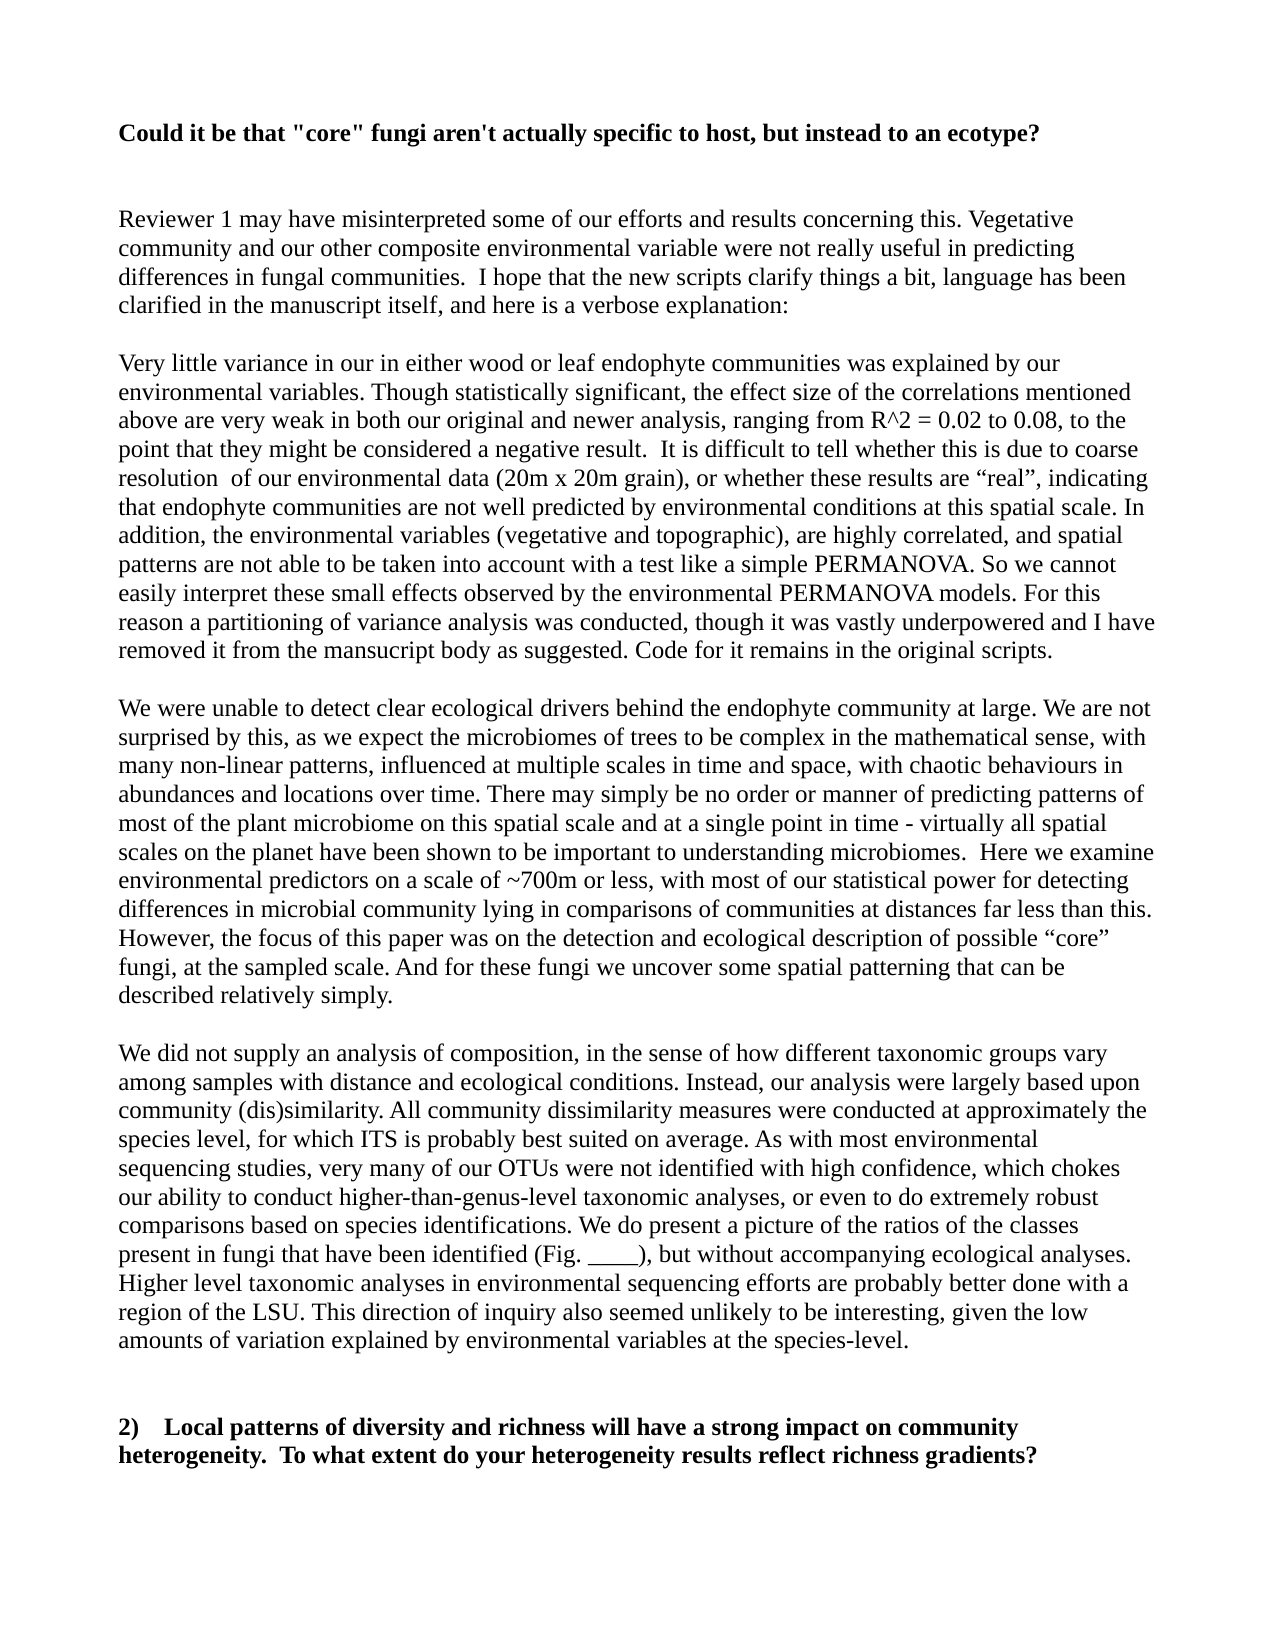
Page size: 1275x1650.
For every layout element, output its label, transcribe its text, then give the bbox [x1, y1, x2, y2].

text 2) Local patterns of diversity and richness will have a strong impact on community heterogeneity. To what extent do your heterogeneity results reflect richness gradients? [118, 1383, 1157, 1498]
text Very little variance in our in either wood or leaf endophyte communities was explained by our environmental variables. Though statistically significant, the effect size of the correlations mentioned above are very weak in both our original and newer analysis, ranging from R^2 = 0.02 to 0.08, to the point that they might be considered a negative result. It is difficult to tell whether this is due to coarse resolution of our environmental data (20m x 20m grain), or whether these results are “real”, indicating that endophyte communities are not well predicted by environmental conditions at this spatial scale. In addition, the environmental variables (vegetative and topographic), are highly correlated, and spatial patterns are not able to be taken into account with a test like a simple PERMANOVA. So we cannot easily interpret these small effects observed by the environmental PERMANOVA models. For this reason a partitioning of variance analysis was conducted, though it was vastly underpowered and I have removed it from the mansucript body as suggested. Code for it remains in the original scripts. [118, 348, 1157, 664]
text We were unable to detect clear ecological drivers behind the endophyte community at large. We are not surprised by this, as we expect the microbiomes of trees to be complex in the mathematical sense, with many non-linear patterns, influenced at multiple scales in time and space, with chaotic behaviours in abundances and locations over time. There may simply be no order or manner of predicting patterns of most of the plant microbiome on this spatial scale and at a single point in time - virtually all spatial scales on the planet have been shown to be important to understanding microbiomes. Here we examine environmental predictors on a scale of ~700m or less, with most of our statistical power for detecting differences in microbial community lying in comparisons of communities at distances far less than this. However, the focus of this paper was on the detection and ecological description of possible “core” fungi, at the sampled scale. And for these fungi we uncover some spatial patterning that can be described relatively simply. [118, 693, 1157, 1009]
text Reviewer 1 may have misinterpreted some of our efforts and results concerning this. Vegetative community and our other composite environmental variable were not really useful in predicting differences in fungal communities. I hope that the new scripts clarify things a bit, language has been clarified in the manuscript itself, and here is a verbose explanation: [118, 204, 1157, 319]
text We did not supply an analysis of composition, in the sense of how different taxonomic groups vary among samples with distance and ecological conditions. Instead, our analysis were largely based upon community (dis)similarity. All community dissimilarity measures were conducted at approximately the species level, for which ITS is probably best suited on average. As with most environmental sequencing studies, very many of our OTUs were not identified with high confidence, which chokes our ability to conduct higher-than-genus-level taxonomic analyses, or even to do extremely robust comparisons based on species identifications. We do present a picture of the ratios of the classes present in fungi that have been identified (Fig. ____), but without accompanying ecological analyses. Higher level taxonomic analyses in environmental sequencing efforts are probably better done with a region of the LSU. This direction of inquiry also seemed unlikely to be interesting, given the low amounts of variation explained by environmental variables at the species-level. [118, 1038, 1157, 1354]
text Could it be that "core" fungi aren't actually specific to host, but instead to an ecotype? [118, 118, 1157, 176]
